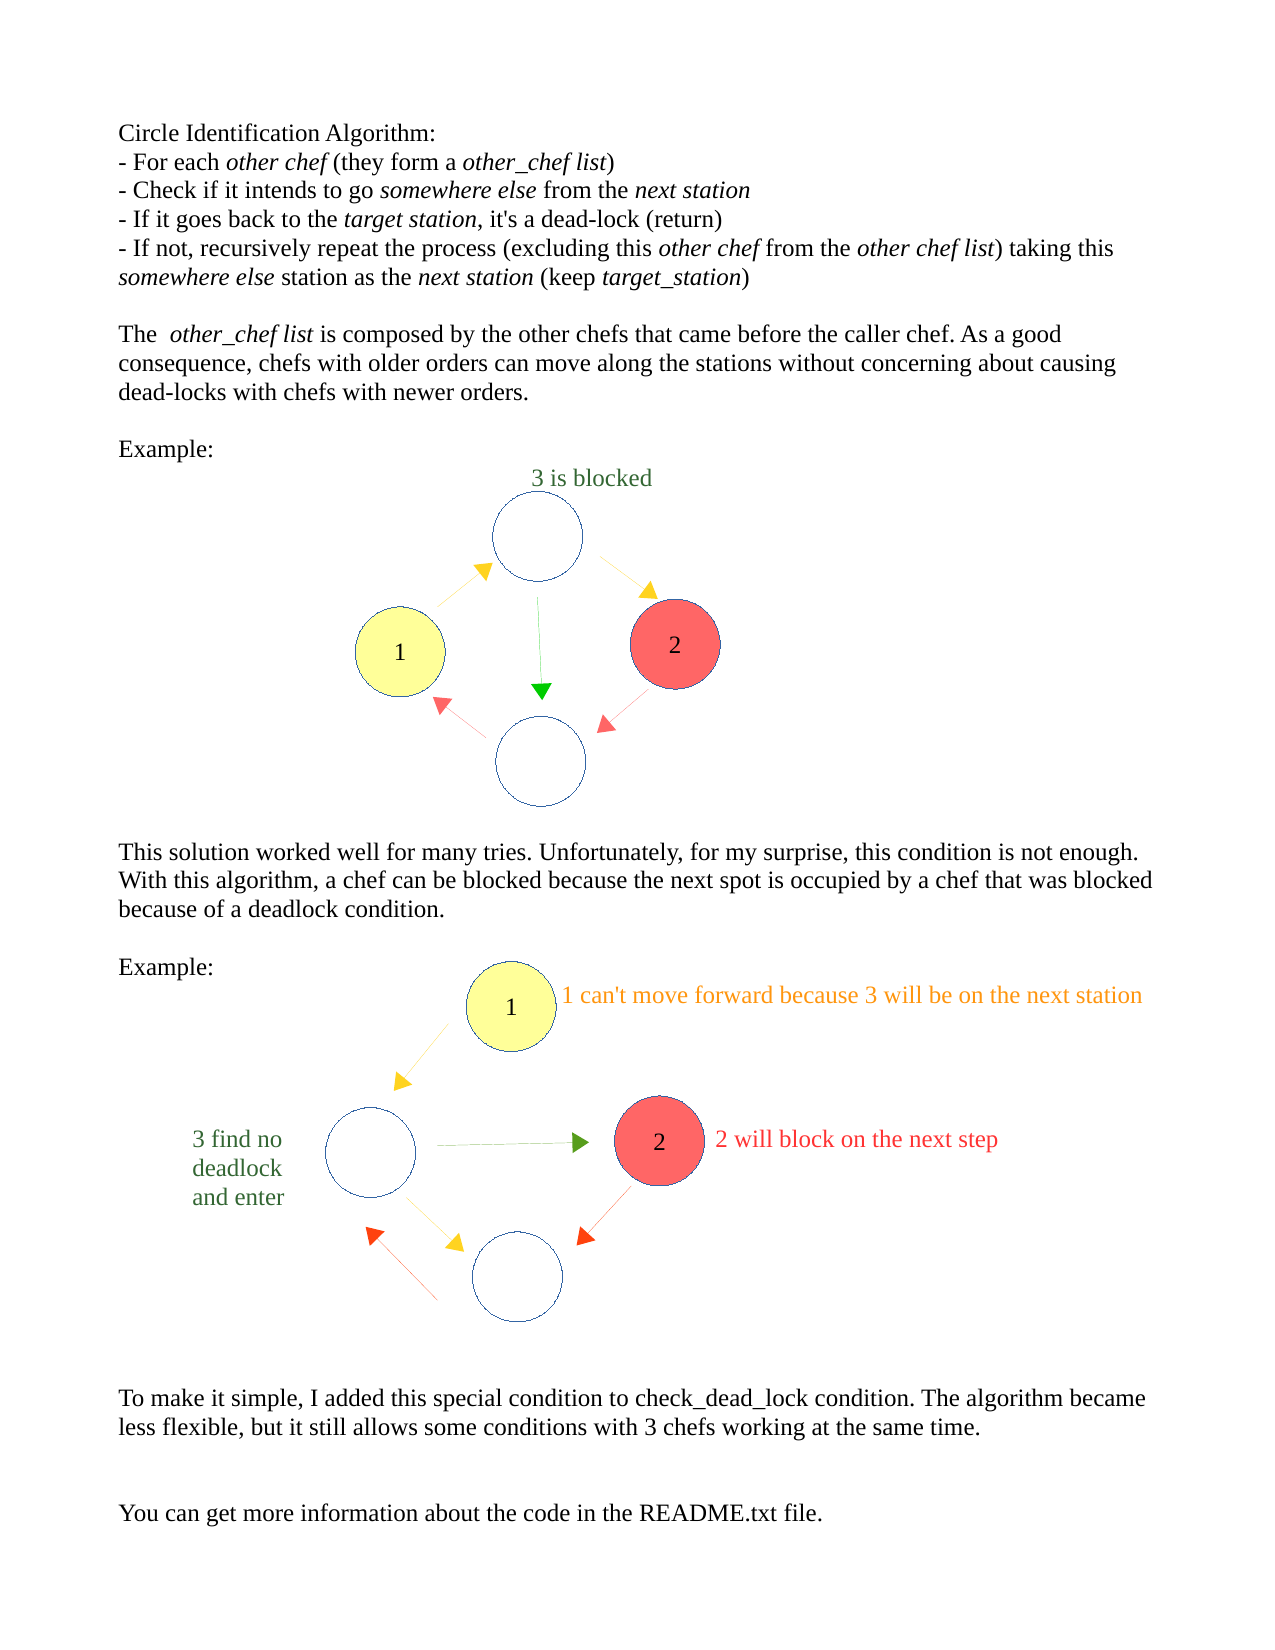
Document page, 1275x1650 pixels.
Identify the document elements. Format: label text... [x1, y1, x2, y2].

text Example: [118, 434, 1157, 463]
text You can get more information about the code in the README.txt file. [118, 1498, 1157, 1527]
text [406, 1153, 639, 1182]
text - If not, recursively repeat the process (excluding this other chef from the other chef list) taking this somewhere else station as the next station (keep target_station) [118, 233, 1157, 291]
text 1 can't move forward because 3 will be on the next station [549, 981, 1157, 1009]
text - Check if it intends to go somewhere else from the next station [118, 176, 1157, 204]
text - For each other chef (they form a other_chef list) [118, 147, 1157, 176]
text To make it simple, I added this special condition to check_dead_lock condition. The algorithm became less flexible, but it still allows some conditions with 3 chefs working at the same time. [118, 1383, 1157, 1441]
text Circle Identification Algorithm: [118, 118, 1157, 147]
text 3 is blocked [118, 463, 1157, 492]
text - If it goes back to the target station, it's a dead-lock (return) [118, 204, 1157, 233]
text 3 find no [118, 1124, 334, 1153]
text The other_chef list is composed by the other chefs that came before the caller chef. As a good consequence, chefs with older orders can move along the stations without concerning about causing dead-locks with chefs with newer orders. [118, 319, 1157, 406]
text 2 will block on the next step [702, 1124, 1157, 1153]
text Example: [118, 952, 1157, 981]
text [118, 981, 473, 1009]
text This solution worked well for many tries. Unfortunately, for my surprise, this condition is not enough. With this algorithm, a chef can be blocked because the next spot is occupied by a chef that was blocked because of a deadlock condition. [118, 837, 1157, 923]
text and enter [118, 1182, 1157, 1211]
text [407, 1124, 617, 1153]
text [681, 1153, 1157, 1182]
text deadlock [118, 1153, 335, 1182]
